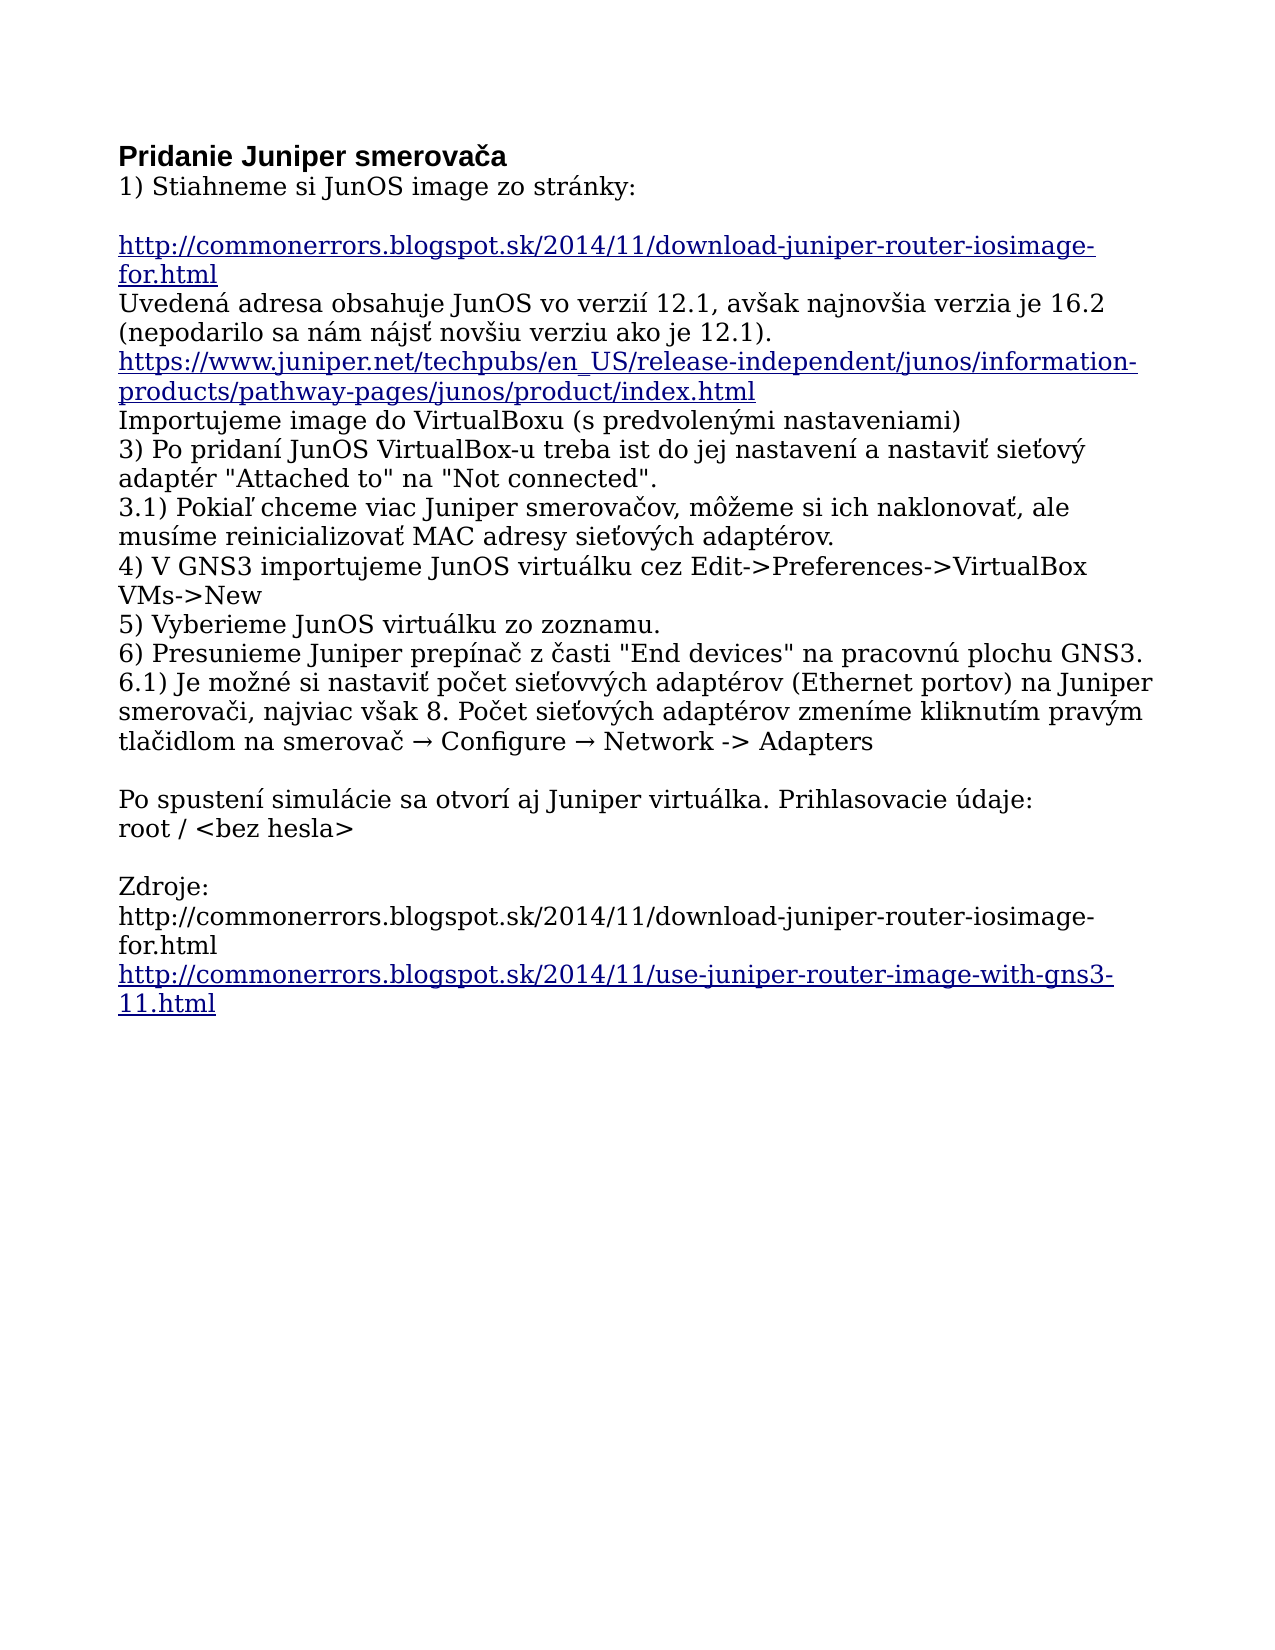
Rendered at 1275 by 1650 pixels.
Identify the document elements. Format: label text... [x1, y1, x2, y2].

text Po spustení simulácie sa otvorí aj Juniper virtuálka. Prihlasovacie údaje: root / <bez hesla> Zdroje: http://commonerrors.blogspot.sk/2014/11/download-juniper-router-iosimage-for.html http://commonerrors.blogspot.sk/2014/11/use-juniper-router-image-with-gns3-11.html [118, 785, 1157, 1018]
text Uvedená adresa obsahuje JunOS vo verzií 12.1, avšak najnovšia verzia je 16.2 (nepodarilo sa nám nájsť novšiu verziu ako je 12.1). [118, 289, 1157, 347]
text https://www.juniper.net/techpubs/en_US/release-independent/junos/information-products/pathway-pages/junos/product/index.html [118, 347, 1157, 406]
subtitle Pridanie Juniper smerovača [118, 139, 1157, 172]
text 1) Stiahneme si JunOS image zo stránky: http://commonerrors.blogspot.sk/2014/11/download-juniper-router-iosimage-for.html [118, 172, 1157, 289]
text Importujeme image do VirtualBoxu (s predvolenými nastaveniami) 3) Po pridaní JunOS VirtualBox-u treba ist do jej nastavení a nastaviť sieťový adaptér "Attached to" na "Not connected". 3.1) Pokiaľ chceme viac Juniper smerovačov, môžeme si ich naklonovať, ale musíme reinicializovať MAC adresy sieťových adaptérov. 4) V GNS3 importujeme JunOS virtuálku cez Edit->Preferences->VirtualBox VMs->New 5) Vyberieme JunOS virtuálku zo zoznamu. 6) Presunieme Juniper prepínač z časti "End devices" na pracovnú plochu GNS3. 6.1) Je možné si nastaviť počet sieťovvých adaptérov (Ethernet portov) na Juniper smerovači, najviac však 8. Počet sieťových adaptérov zmeníme kliknutím pravým tlačidlom na smerovač → Configure → Network -> Adapters [118, 406, 1157, 756]
